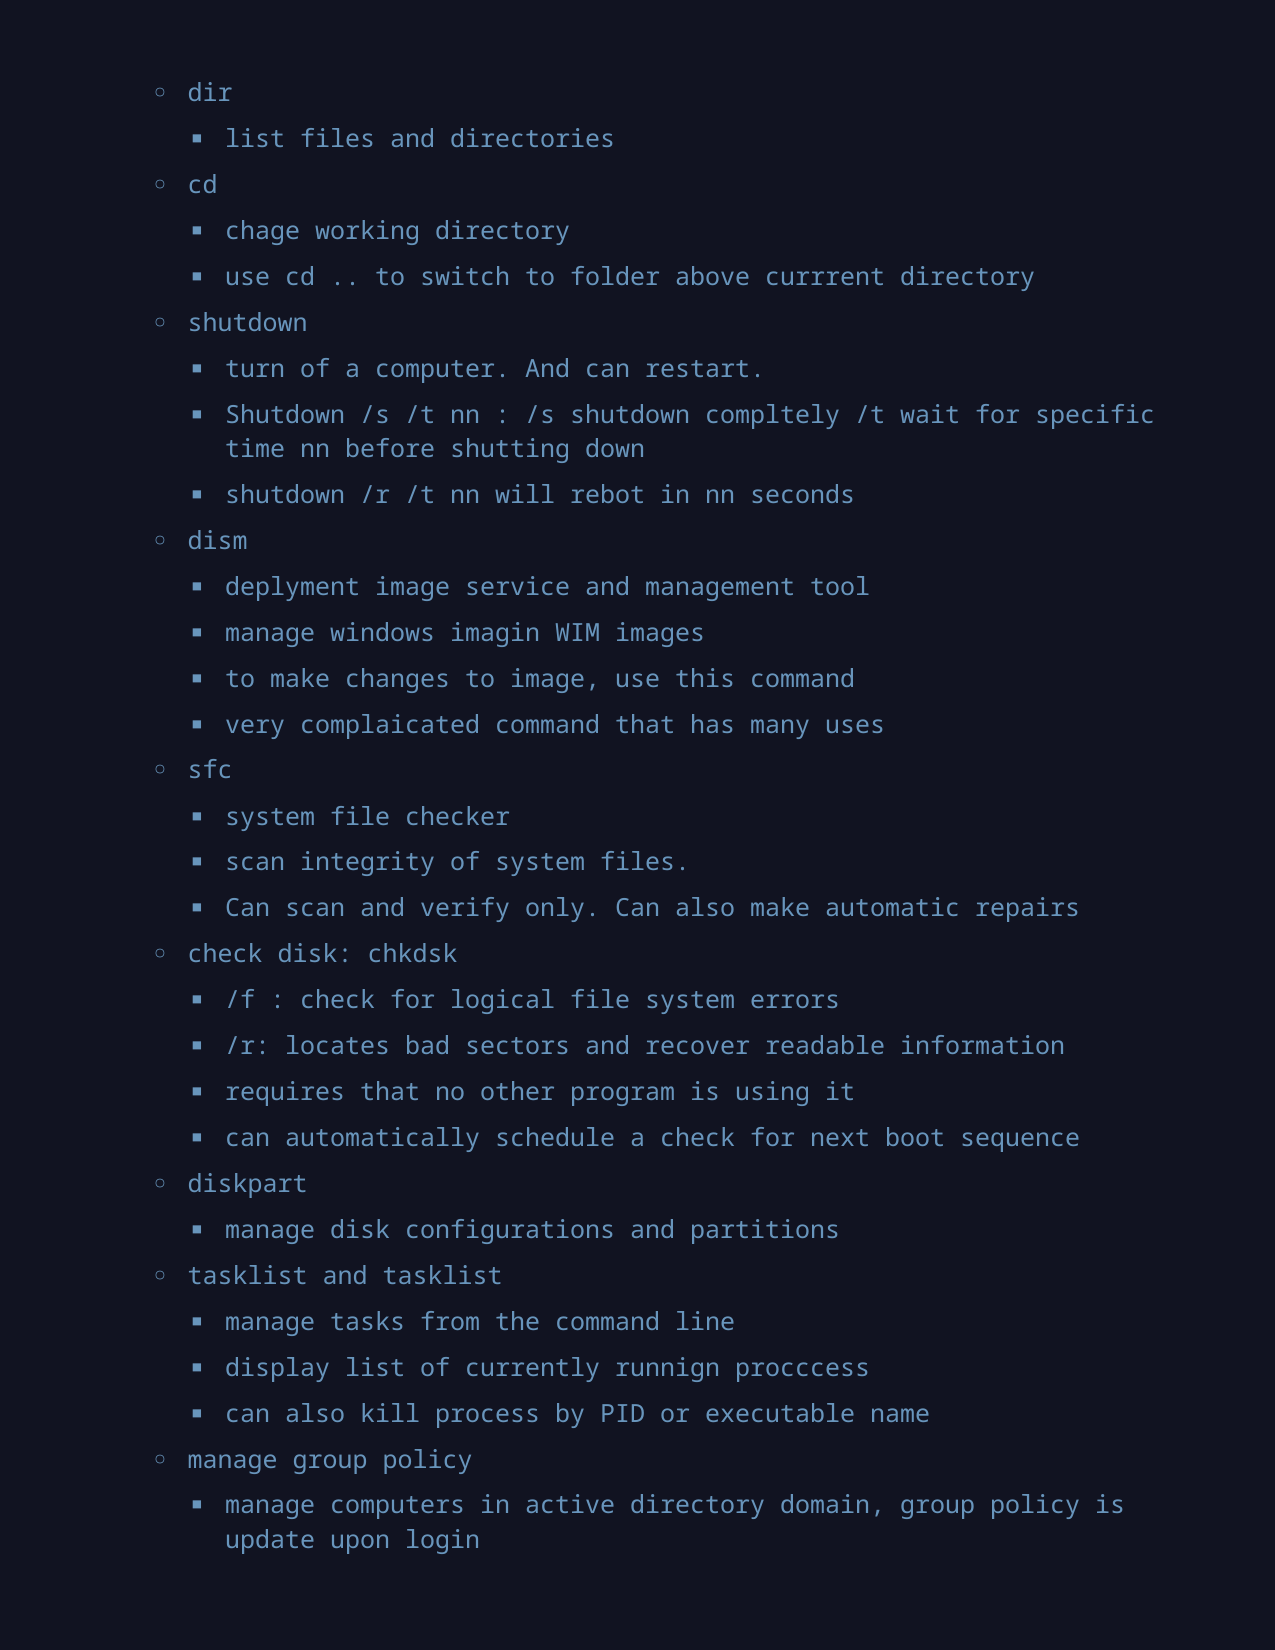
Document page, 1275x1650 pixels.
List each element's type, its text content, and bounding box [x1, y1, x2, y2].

list manage disk configurations and partitions [187, 1212, 1200, 1246]
list can also kill process by PID or executable name [187, 1395, 1200, 1429]
list manage windows imagin WIM images [187, 614, 1200, 648]
list manage tasks from the command line [187, 1303, 1200, 1337]
list display list of currently runnign procccess [187, 1349, 1200, 1383]
list check disk: chkdsk [150, 936, 1200, 970]
list cd [150, 167, 1200, 201]
list diskpart [150, 1166, 1200, 1200]
list list files and directories [187, 121, 1200, 155]
list turn of a computer. And can restart. [187, 351, 1200, 385]
list very complaicated command that has many uses [187, 706, 1200, 740]
list manage group policy [150, 1441, 1200, 1475]
list shutdown /r /t nn will rebot in nn seconds [187, 477, 1200, 511]
list dir [150, 75, 1200, 109]
list /f : check for logical file system errors [187, 982, 1200, 1016]
list manage computers in active directory domain, group policy is update upon login [187, 1487, 1200, 1555]
list sfc [150, 752, 1200, 786]
list to make changes to image, use this command [187, 660, 1200, 694]
list shutdown [150, 305, 1200, 339]
list deplyment image service and management tool [187, 568, 1200, 602]
list can automatically schedule a check for next boot sequence [187, 1120, 1200, 1154]
list Shutdown /s /t nn : /s shutdown compltely /t wait for specific time nn before shutting down [187, 397, 1200, 465]
list Can scan and verify only. Can also make automatic repairs [187, 890, 1200, 924]
list requires that no other program is using it [187, 1074, 1200, 1108]
list tasklist and tasklist [150, 1257, 1200, 1292]
list system file checker [187, 798, 1200, 832]
list /r: locates bad sectors and recover readable information [187, 1028, 1200, 1062]
list dism [150, 522, 1200, 557]
list chage working directory [187, 213, 1200, 247]
list use cd .. to switch to folder above currrent directory [187, 259, 1200, 293]
list scan integrity of system files. [187, 844, 1200, 878]
